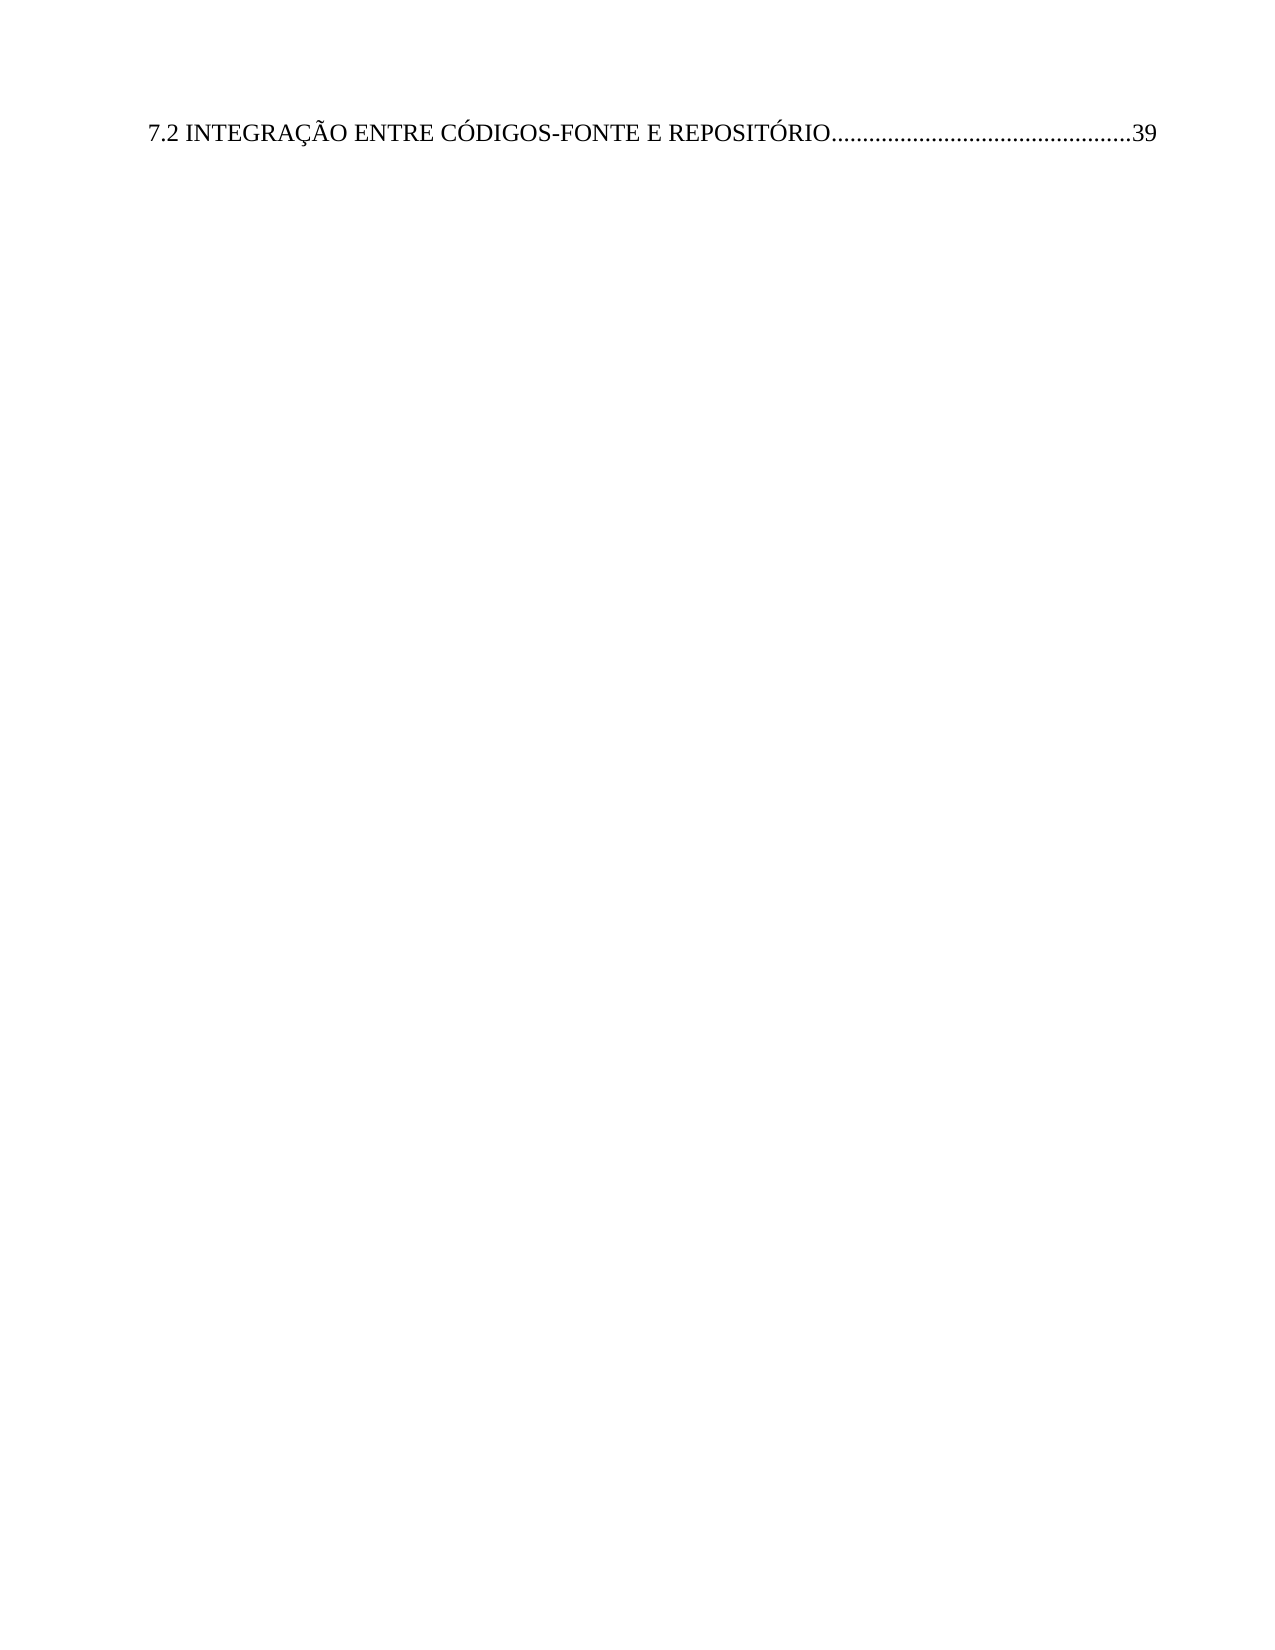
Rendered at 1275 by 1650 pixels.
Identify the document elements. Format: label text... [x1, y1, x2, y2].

text 7.2 INTEGRAÇÃO ENTRE CÓDIGOS-FONTE E REPOSITÓRIO 39 [148, 118, 1157, 147]
